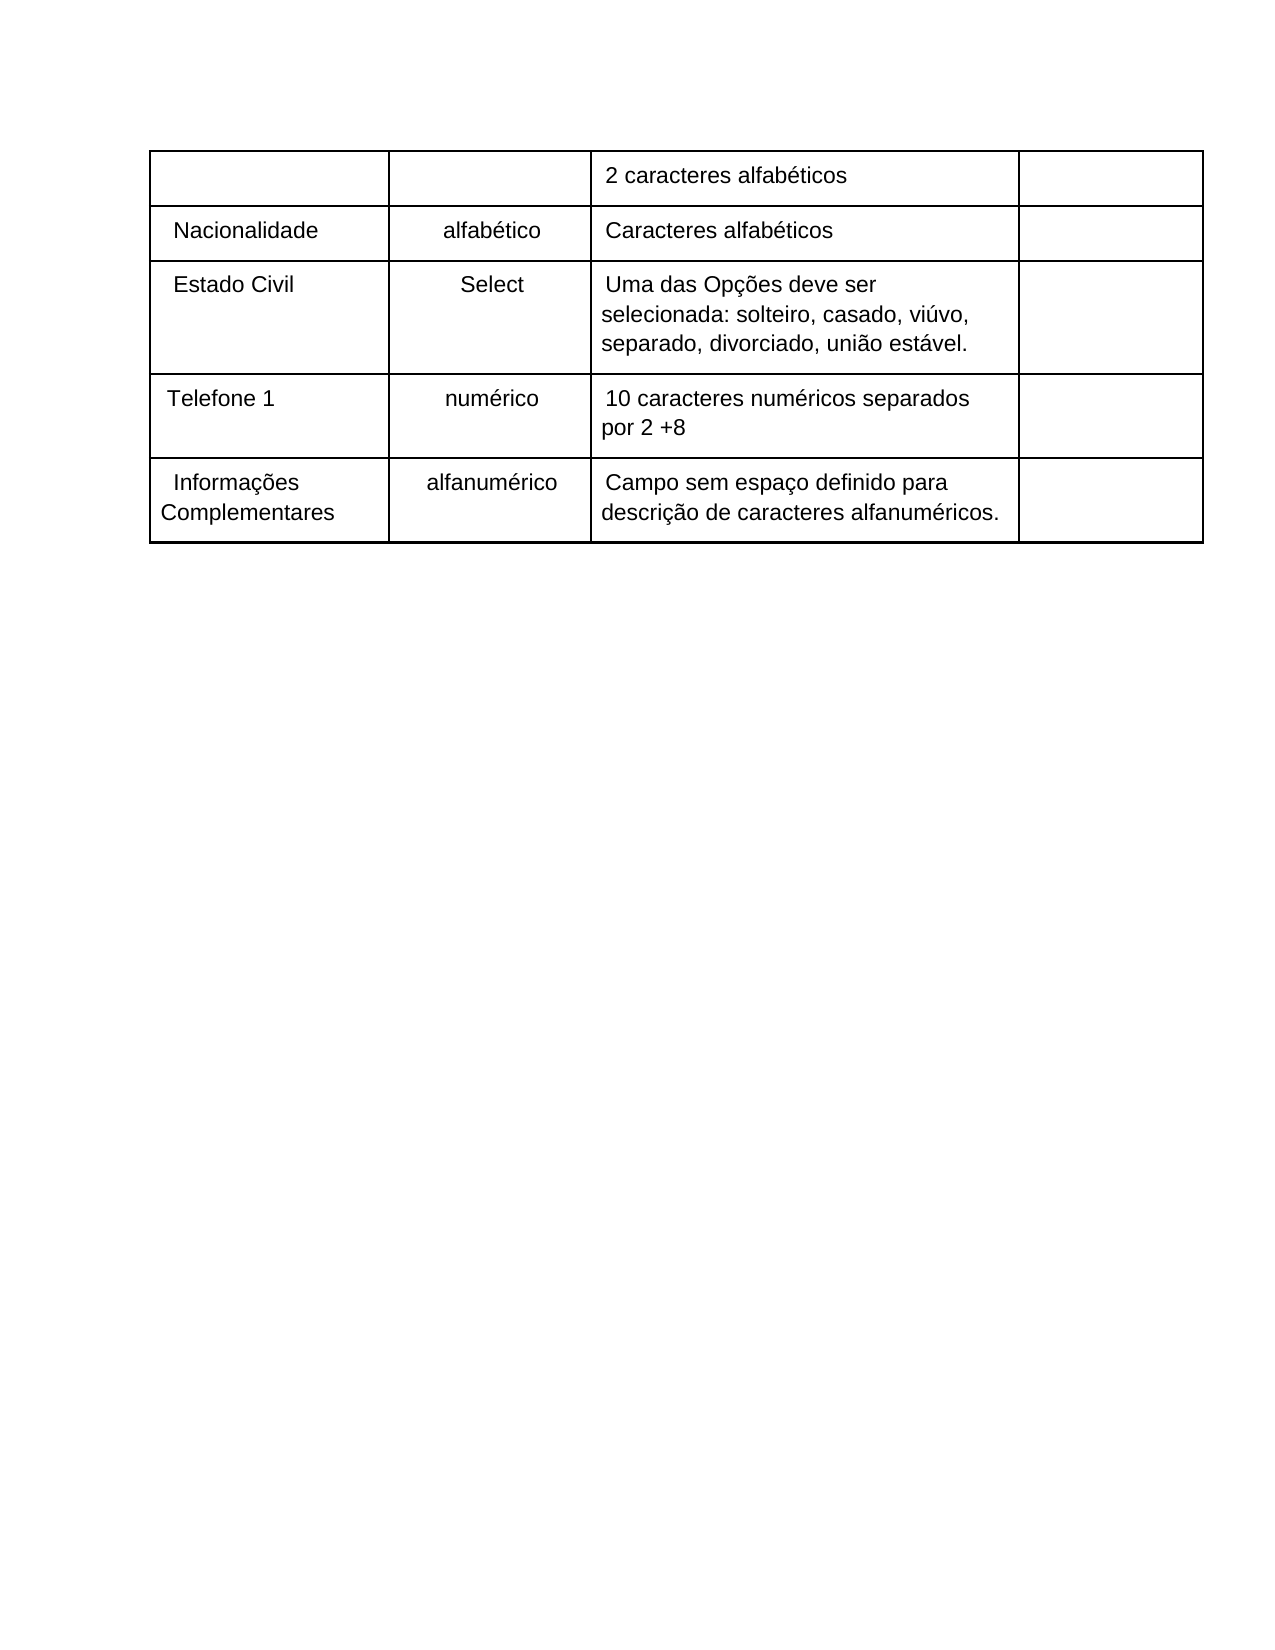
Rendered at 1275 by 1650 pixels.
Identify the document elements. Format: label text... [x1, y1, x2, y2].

table_cell Caracteres alfabéticos [592, 207, 1018, 259]
table_cell [390, 152, 590, 205]
table_cell alfabético [390, 207, 590, 259]
table_cell [1020, 207, 1202, 259]
table_cell [1020, 459, 1202, 541]
table_cell [1020, 152, 1202, 205]
table_cell Campo sem espaço definido para descrição de caracteres alfanuméricos. [592, 459, 1018, 541]
table_cell [1020, 375, 1202, 457]
table_cell 10 caracteres numéricos separados por 2 +8 [592, 375, 1018, 457]
table_cell Telefone 1 [151, 375, 388, 457]
table_cell Nacionalidade [151, 207, 388, 259]
table_cell Select [390, 262, 590, 373]
table_cell [151, 152, 388, 205]
table_cell Informações Complementares [151, 459, 388, 541]
table_cell [1020, 262, 1202, 373]
table_cell alfanumérico [390, 459, 590, 541]
table_cell numérico [390, 375, 590, 457]
table_cell Estado Civil [151, 262, 388, 373]
table_cell 2 caracteres alfabéticos [592, 152, 1018, 205]
table_cell Uma das Opções deve ser selecionada: solteiro, casado, viúvo, separado, divorciado, união estável. [592, 262, 1018, 373]
